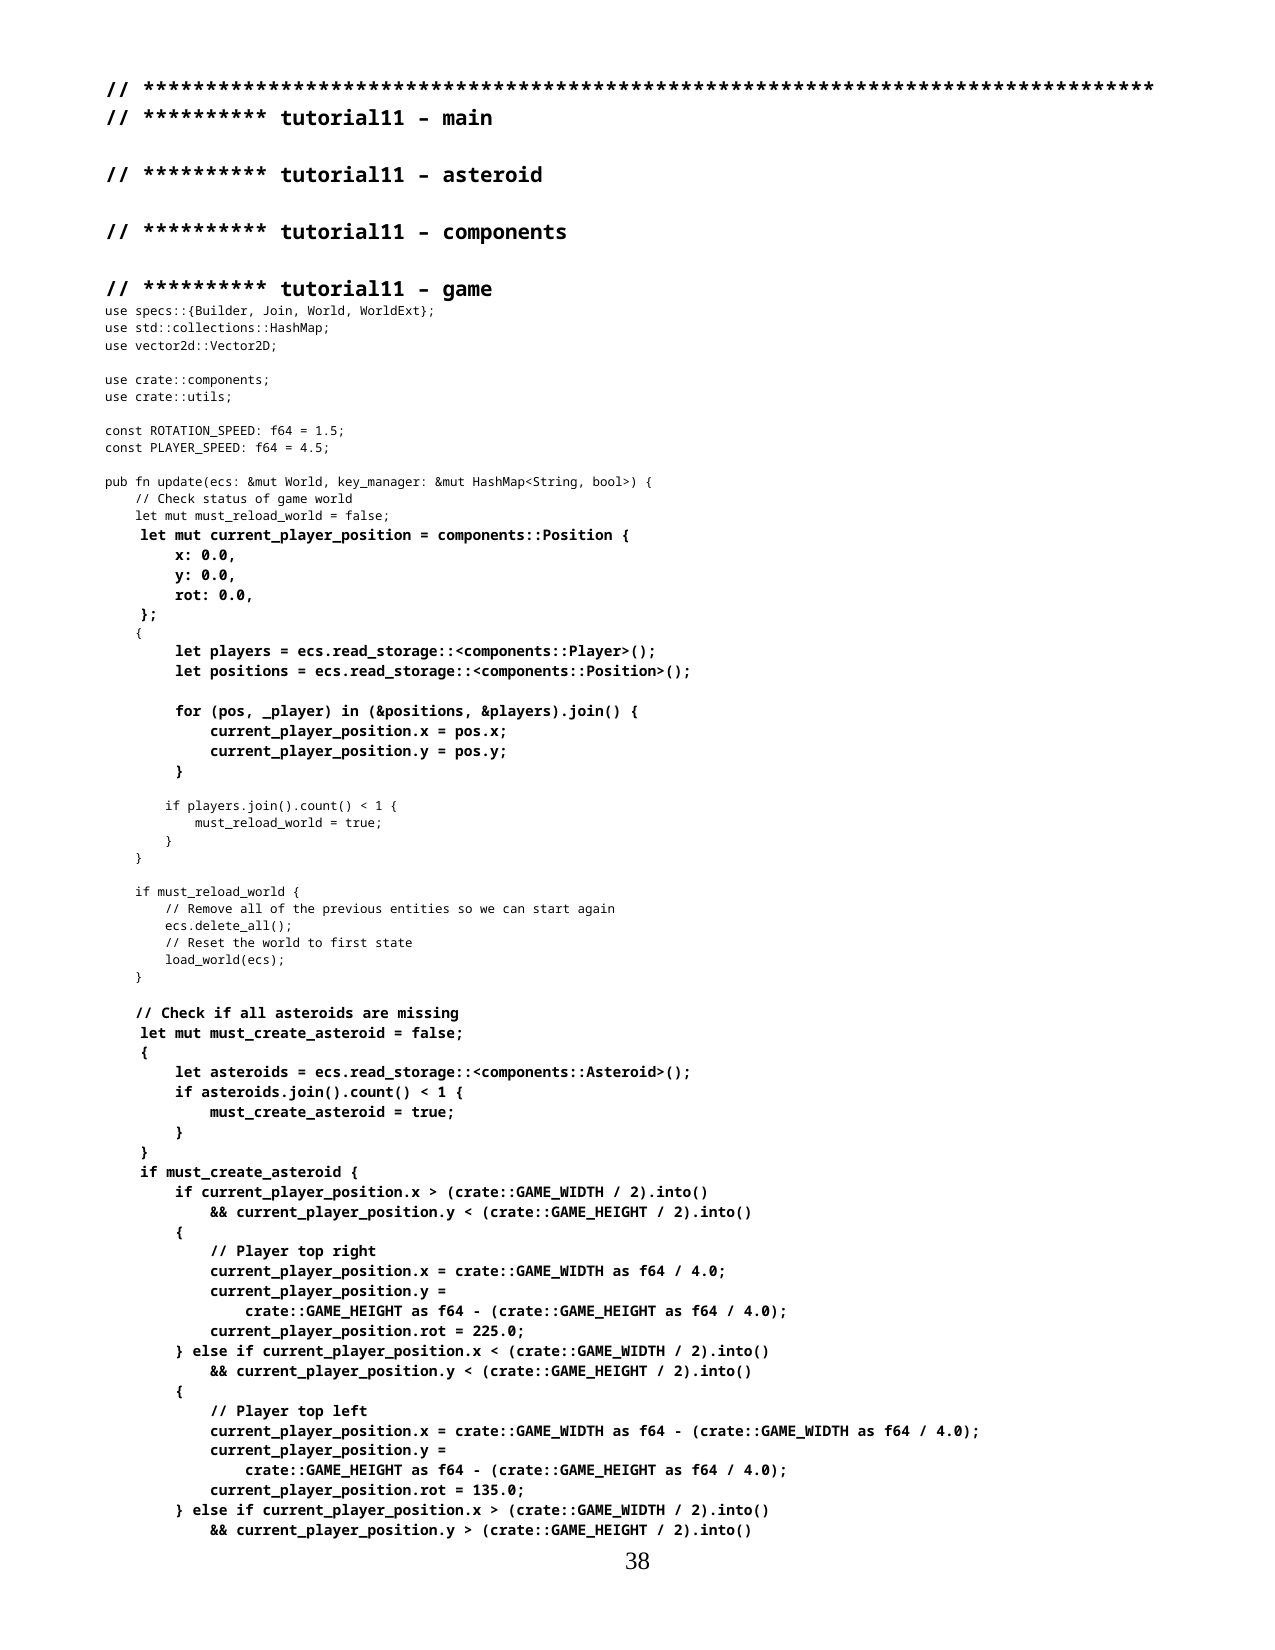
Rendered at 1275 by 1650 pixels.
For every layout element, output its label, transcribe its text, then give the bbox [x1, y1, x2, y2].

text current_player_position.x = pos.x; [105, 721, 1170, 741]
text && current_player_position.y < (crate::GAME_HEIGHT / 2).into() [105, 1201, 1170, 1221]
text current_player_position.y = [105, 1281, 1170, 1301]
text current_player_position.x = crate::GAME_WIDTH as f64 - (crate::GAME_WIDTH as f64 / 4.0); [105, 1420, 1170, 1440]
text if current_player_position.x > (crate::GAME_WIDTH / 2).into() [105, 1182, 1170, 1201]
text use std::collections::HashMap; [105, 319, 1170, 337]
text // Reset the world to first state [105, 934, 1170, 951]
text crate::GAME_HEIGHT as f64 - (crate::GAME_HEIGHT as f64 / 4.0); [105, 1301, 1170, 1321]
text // ********** tutorial11 – components [105, 217, 1170, 246]
text // ********** tutorial11 – game [105, 274, 1170, 302]
text } else if current_player_position.x > (crate::GAME_WIDTH / 2).into() [105, 1500, 1170, 1520]
text { [105, 1381, 1170, 1400]
text use specs::{Builder, Join, World, WorldExt}; [105, 302, 1170, 319]
text } [105, 1122, 1170, 1142]
text if asteroids.join().count() < 1 { [105, 1082, 1170, 1102]
text y: 0.0, [105, 564, 1170, 584]
text let mut current_player_position = components::Position { [105, 524, 1170, 544]
text for (pos, _player) in (&positions, &players).join() { [105, 701, 1170, 721]
text && current_player_position.y > (crate::GAME_HEIGHT / 2).into() [105, 1520, 1170, 1540]
text current_player_position.rot = 135.0; [105, 1480, 1170, 1500]
text use crate::components; [105, 371, 1170, 388]
text rot: 0.0, [105, 584, 1170, 604]
text } [105, 832, 1170, 849]
text // Player top left [105, 1400, 1170, 1420]
text current_player_position.x = crate::GAME_WIDTH as f64 / 4.0; [105, 1261, 1170, 1281]
text // ********** tutorial11 – asteroid [105, 160, 1170, 189]
text current_player_position.y = [105, 1440, 1170, 1460]
text pub fn update(ecs: &mut World, key_manager: &mut HashMap<String, bool>) { [105, 473, 1170, 490]
text { [105, 1221, 1170, 1241]
text && current_player_position.y < (crate::GAME_HEIGHT / 2).into() [105, 1361, 1170, 1381]
text current_player_position.rot = 225.0; [105, 1321, 1170, 1341]
text let mut must_create_asteroid = false; [105, 1022, 1170, 1042]
text x: 0.0, [105, 544, 1170, 564]
text }; [105, 604, 1170, 624]
text } [105, 1142, 1170, 1162]
text // ********************************************************************************* [105, 75, 1170, 103]
text let asteroids = ecs.read_storage::<components::Asteroid>(); [105, 1062, 1170, 1082]
text // Player top right [105, 1241, 1170, 1261]
text } [105, 849, 1170, 866]
text // ********** tutorial11 – main [105, 103, 1170, 132]
text // Check status of game world [105, 490, 1170, 507]
text // Check if all asteroids are missing [105, 1002, 1170, 1022]
text const PLAYER_SPEED: f64 = 4.5; [105, 439, 1170, 456]
text let positions = ecs.read_storage::<components::Position>(); [105, 661, 1170, 681]
text { [105, 624, 1170, 641]
text } else if current_player_position.x < (crate::GAME_WIDTH / 2).into() [105, 1341, 1170, 1361]
text ecs.delete_all(); [105, 917, 1170, 934]
text if must_reload_world { [105, 883, 1170, 900]
text const ROTATION_SPEED: f64 = 1.5; [105, 422, 1170, 439]
text use vector2d::Vector2D; [105, 337, 1170, 354]
text load_world(ecs); [105, 951, 1170, 968]
text if players.join().count() < 1 { [105, 797, 1170, 814]
text } [105, 761, 1170, 780]
text current_player_position.y = pos.y; [105, 741, 1170, 761]
text } [105, 968, 1170, 985]
text crate::GAME_HEIGHT as f64 - (crate::GAME_HEIGHT as f64 / 4.0); [105, 1460, 1170, 1480]
text // Remove all of the previous entities so we can start again [105, 900, 1170, 917]
text must_create_asteroid = true; [105, 1102, 1170, 1122]
text { [105, 1042, 1170, 1062]
text let players = ecs.read_storage::<components::Player>(); [105, 641, 1170, 661]
text let mut must_reload_world = false; [105, 507, 1170, 524]
text if must_create_asteroid { [105, 1162, 1170, 1182]
text must_reload_world = true; [105, 814, 1170, 832]
text use crate::utils; [105, 388, 1170, 405]
